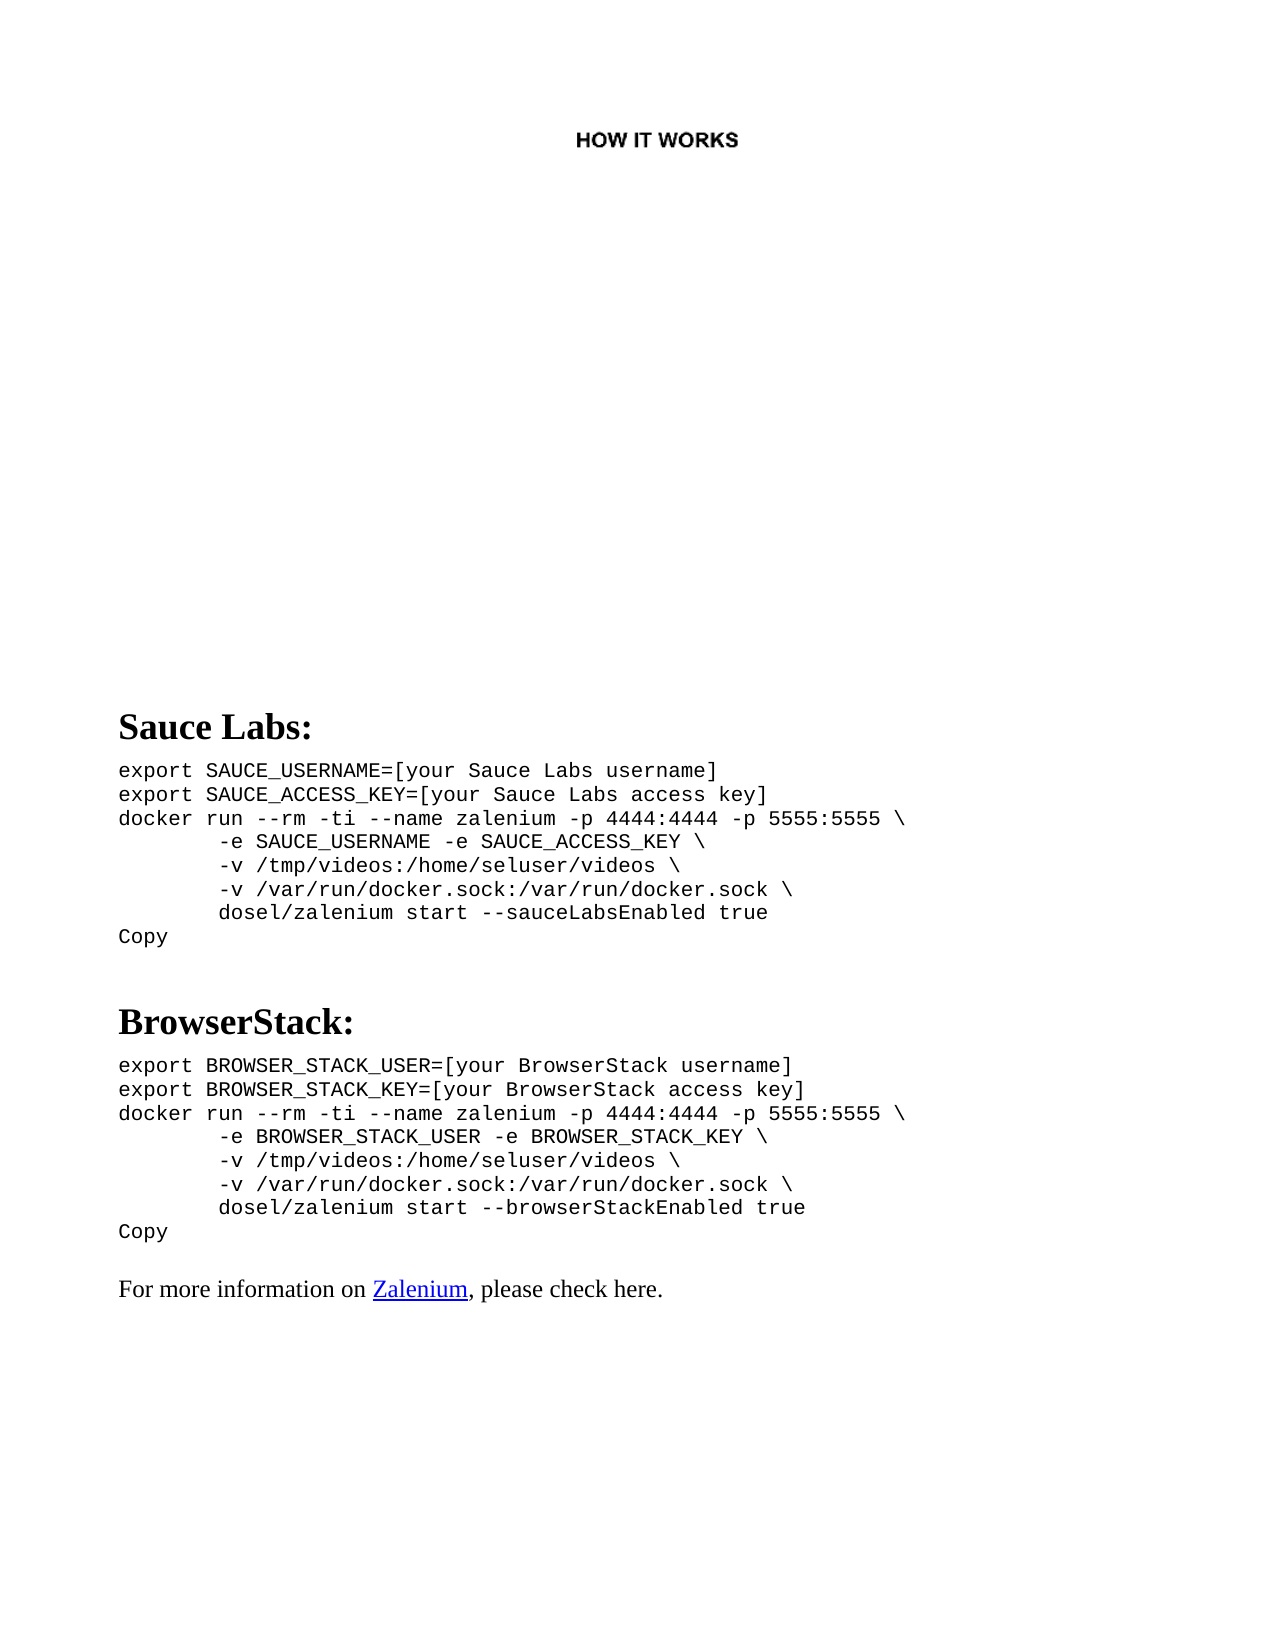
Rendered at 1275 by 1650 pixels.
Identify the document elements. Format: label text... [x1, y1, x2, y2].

text -v /var/run/docker.sock:/var/run/docker.sock \ [118, 878, 1157, 902]
text -v /tmp/videos:/home/seluser/videos \ [118, 1150, 1157, 1174]
text -v /var/run/docker.sock:/var/run/docker.sock \ [118, 1174, 1157, 1197]
text dosel/zalenium start --browserStackEnabled true [118, 1197, 1157, 1221]
text Copy [118, 926, 1157, 949]
text -v /tmp/videos:/home/seluser/videos \ [118, 855, 1157, 878]
text export BROWSER_STACK_USER=[your BrowserStack username] [118, 1055, 1157, 1079]
text export SAUCE_USERNAME=[your Sauce Labs username] [118, 760, 1157, 784]
subtitle Sauce Labs: [118, 705, 1157, 748]
text export SAUCE_ACCESS_KEY=[your Sauce Labs access key] [118, 784, 1157, 808]
text For more information on Zalenium, please check here. [118, 1274, 1157, 1303]
picture [118, 118, 1181, 665]
text docker run --rm -ti --name zalenium -p 4444:4444 -p 5555:5555 \ [118, 808, 1157, 831]
text -e SAUCE_USERNAME -e SAUCE_ACCESS_KEY \ [118, 831, 1157, 855]
text Copy [118, 1221, 1157, 1244]
text -e BROWSER_STACK_USER -e BROWSER_STACK_KEY \ [118, 1126, 1157, 1150]
text docker run --rm -ti --name zalenium -p 4444:4444 -p 5555:5555 \ [118, 1103, 1157, 1126]
text dosel/zalenium start --sauceLabsEnabled true [118, 902, 1157, 926]
subtitle BrowserStack: [118, 1000, 1157, 1043]
text export BROWSER_STACK_KEY=[your BrowserStack access key] [118, 1079, 1157, 1103]
